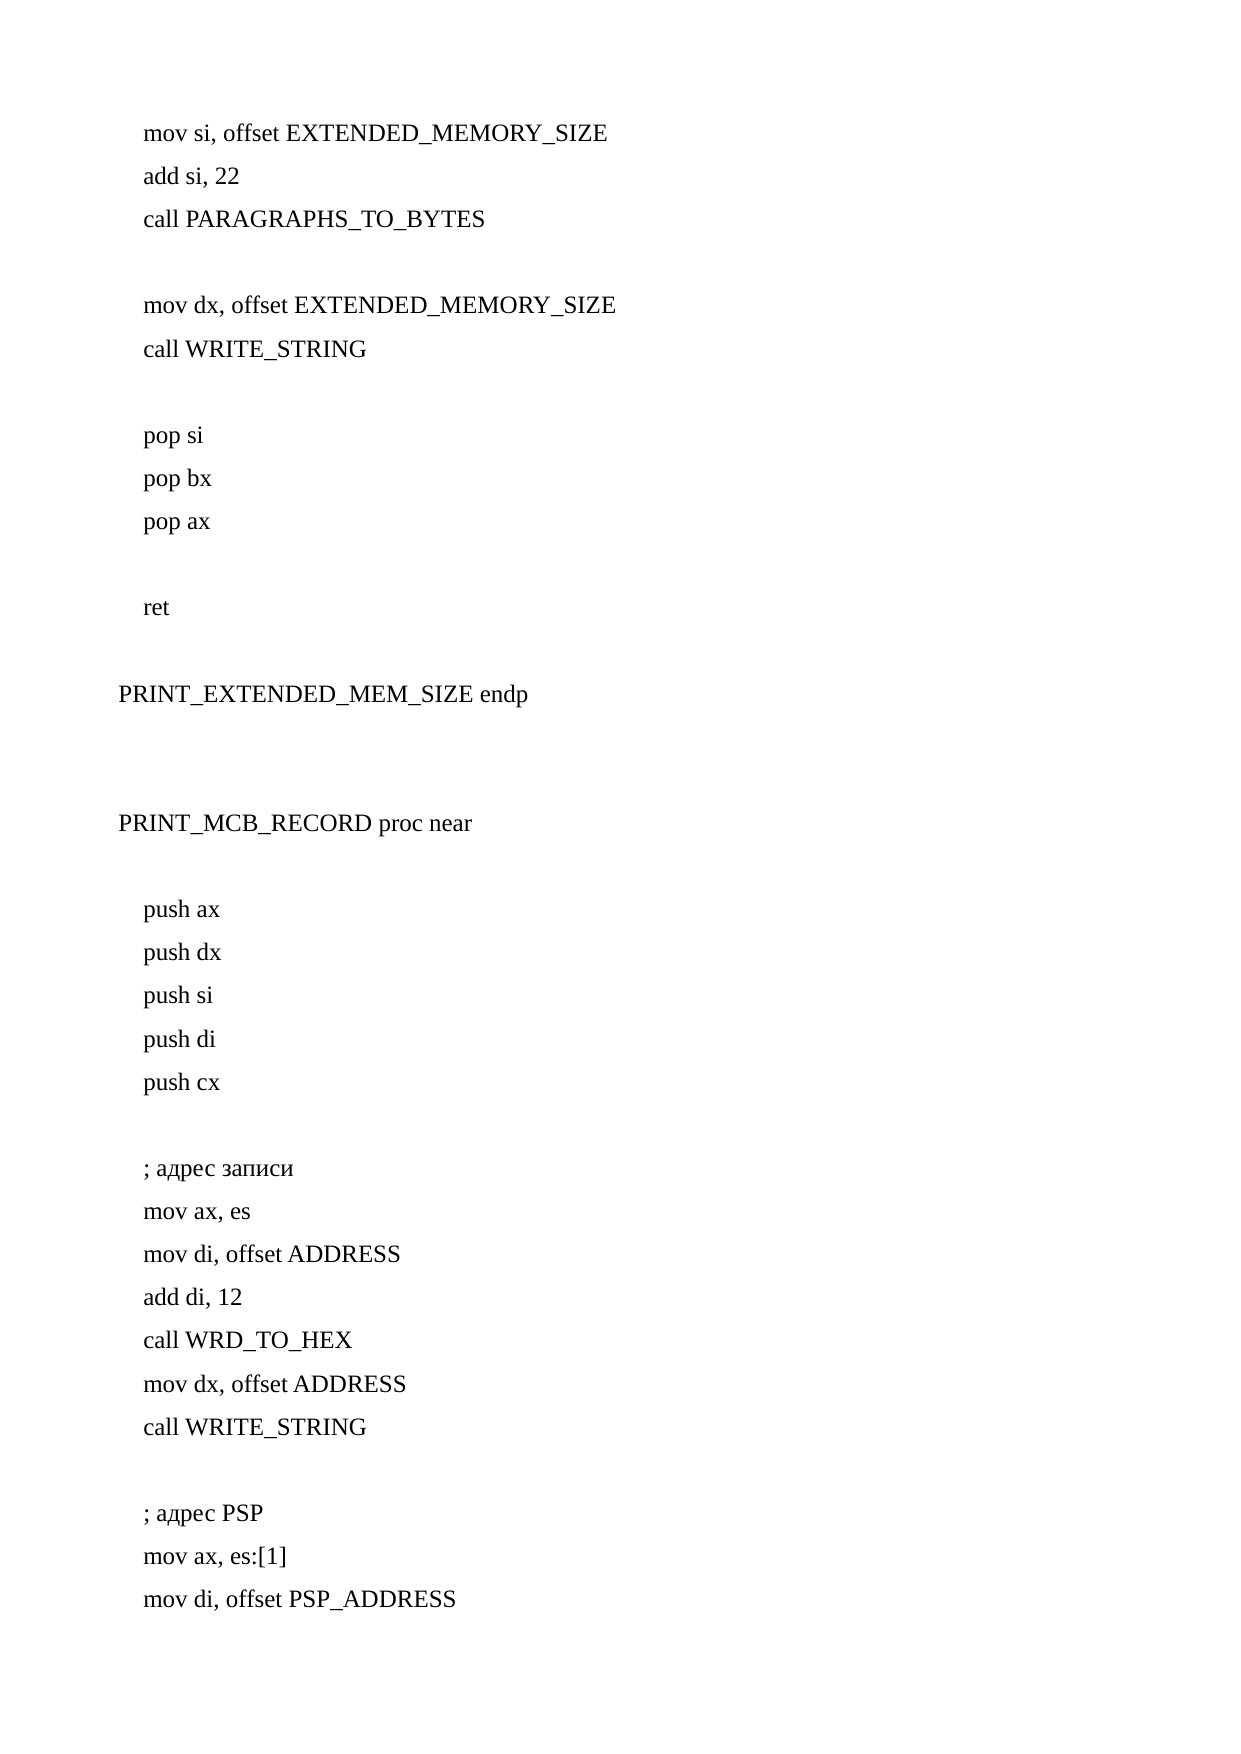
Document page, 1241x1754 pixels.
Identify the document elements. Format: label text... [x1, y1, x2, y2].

text mov di, offset ADDRESS [118, 1239, 1122, 1268]
text mov ax, es:[1] [118, 1541, 1122, 1570]
text PRINT_EXTENDED_MEM_SIZE endp [118, 679, 1122, 707]
text push di [118, 1024, 1122, 1052]
text push si [118, 981, 1122, 1009]
text PRINT_MCB_RECORD proc near [118, 808, 1122, 837]
text call PARAGRAPHS_TO_BYTES [118, 204, 1122, 233]
text pop si [118, 420, 1122, 449]
text pop bx [118, 463, 1122, 492]
text mov dx, offset EXTENDED_MEMORY_SIZE [118, 291, 1122, 319]
text mov dx, offset ADDRESS [118, 1369, 1122, 1397]
text push cx [118, 1067, 1122, 1096]
text push dx [118, 937, 1122, 966]
text ; адрес записи [118, 1153, 1122, 1182]
text ret [118, 592, 1122, 621]
text ; адрес PSP [118, 1498, 1122, 1527]
text mov ax, es [118, 1196, 1122, 1225]
text push ax [118, 894, 1122, 923]
text mov di, offset PSP_ADDRESS [118, 1584, 1122, 1613]
text call WRD_TO_HEX [118, 1326, 1122, 1354]
text pop ax [118, 506, 1122, 535]
text call WRITE_STRING [118, 334, 1122, 362]
text add di, 12 [118, 1282, 1122, 1311]
text mov si, offset EXTENDED_MEMORY_SIZE [118, 118, 1122, 147]
text call WRITE_STRING [118, 1412, 1122, 1441]
text add si, 22 [118, 161, 1122, 190]
